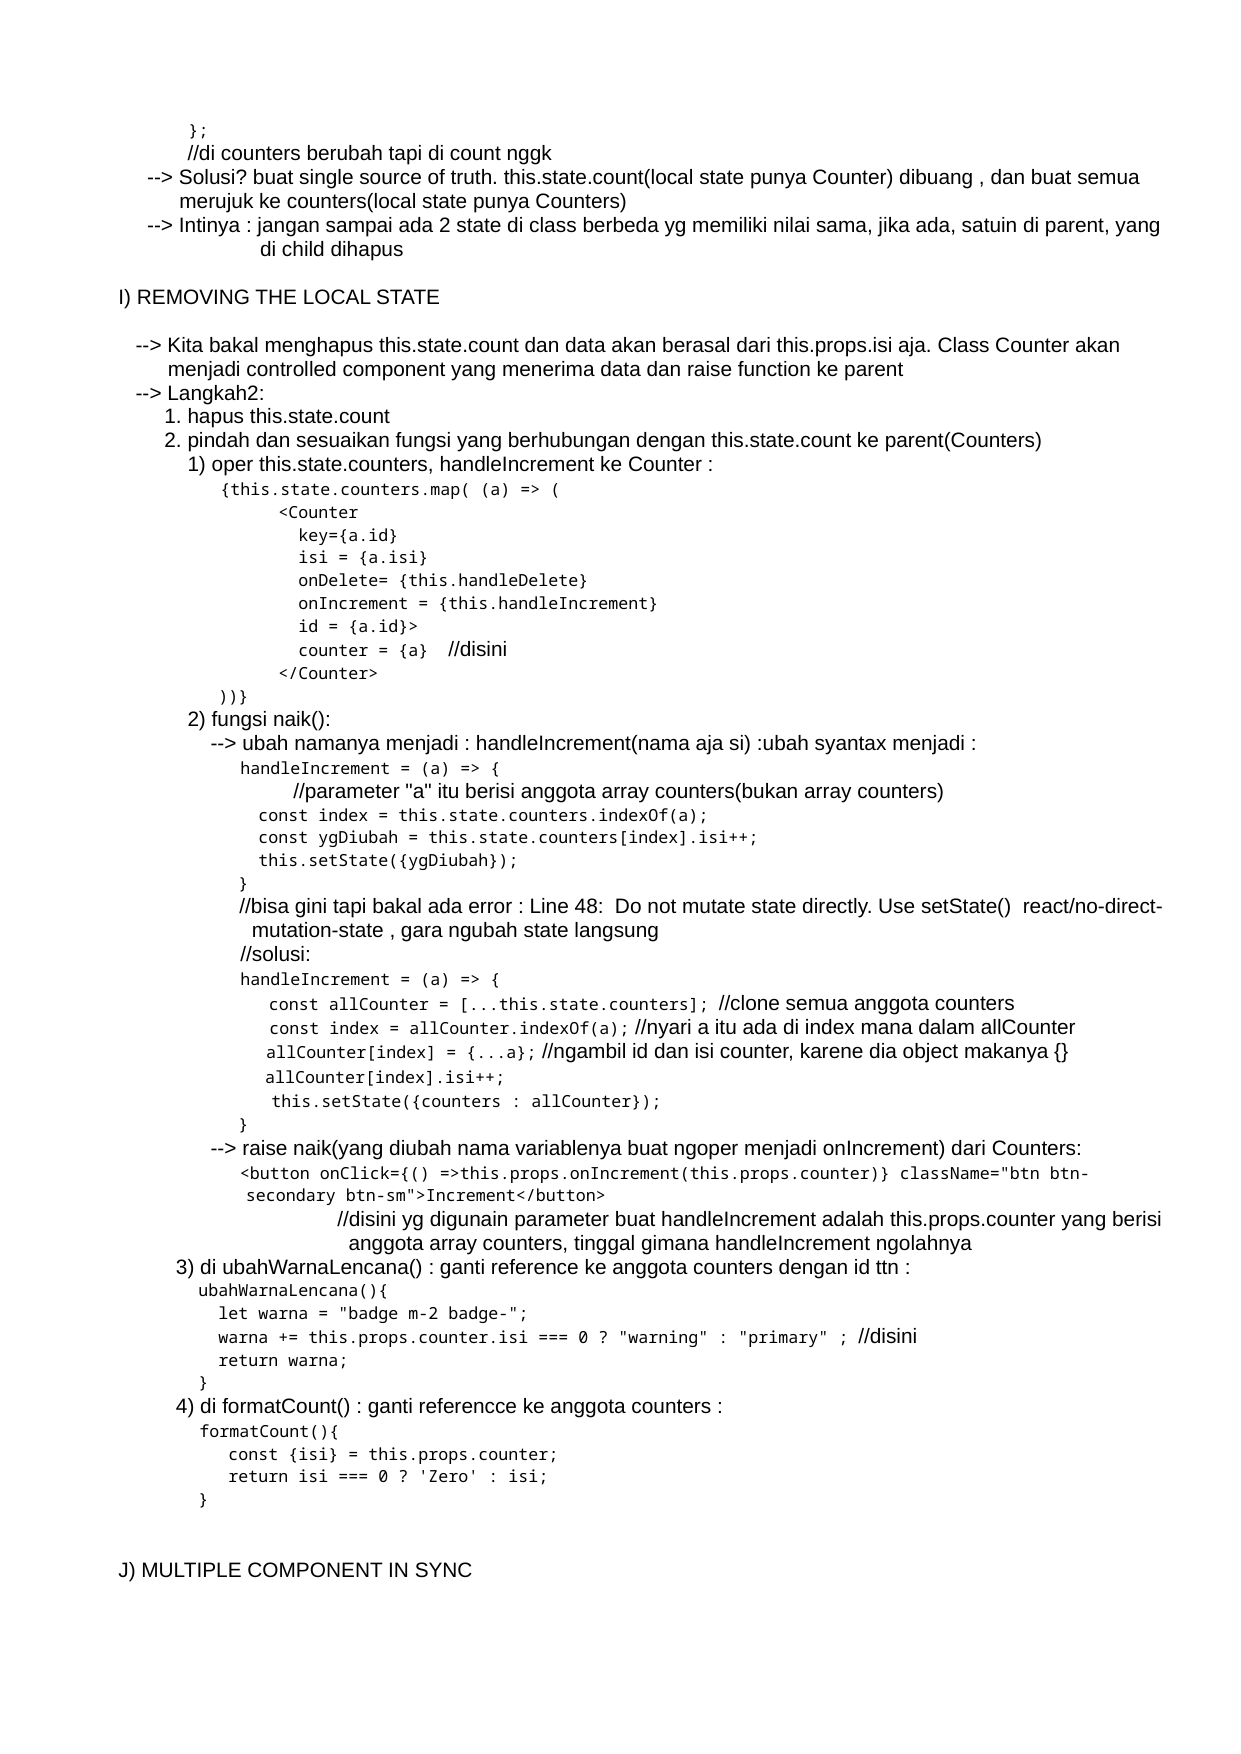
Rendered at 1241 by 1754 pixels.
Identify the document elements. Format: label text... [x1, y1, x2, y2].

text --> Solusi? buat single source of truth. this.state.count(local state punya Counter) dibuang , dan buat semua merujuk ke counters(local state punya Counters) [118, 165, 1168, 213]
text const {isi} = this.props.counter; [118, 1442, 1168, 1465]
text //disini yg digunain parameter buat handleIncrement adalah this.props.counter yang berisi anggota array counters, tinggal gimana handleIncrement ngolahnya [118, 1207, 1168, 1254]
text const allCounter = [...this.state.counters]; //clone semua anggota counters [118, 990, 1168, 1015]
text --> Intinya : jangan sampai ada 2 state di class berbeda yg memiliki nilai sama, jika ada, satuin di parent, yang di child dihapus [118, 213, 1168, 261]
text } [118, 1371, 1168, 1394]
text <Counter [118, 501, 1168, 523]
text J) MULTIPLE COMPONENT IN SYNC [118, 1558, 1168, 1582]
text warna += this.props.counter.isi === 0 ? "warning" : "primary" ; //disini [118, 1324, 1168, 1348]
text 3) di ubahWarnaLencana() : ganti reference ke anggota counters dengan id ttn : [118, 1254, 1168, 1278]
text <button onClick={() =>this.props.onIncrement(this.props.counter)} className="btn btn- secondary btn-sm">Increment</button> [118, 1159, 1168, 1207]
text this.setState({counters : allCounter}); [118, 1088, 1168, 1113]
text --> raise naik(yang diubah nama variablenya buat ngoper menjadi onIncrement) dari Counters: [118, 1136, 1168, 1159]
text 4) di formatCount() : ganti referencce ke anggota counters : [118, 1394, 1168, 1418]
text this.setState({ygDiubah}); [118, 849, 1168, 871]
text onIncrement = {this.handleIncrement} [118, 592, 1168, 614]
text const index = this.state.counters.indexOf(a); [118, 803, 1168, 826]
text isi = {a.isi} [118, 546, 1168, 569]
text formatCount(){ [118, 1418, 1168, 1442]
text //parameter "a" itu berisi anggota array counters(bukan array counters) [118, 779, 1168, 803]
text 2) fungsi naik(): [118, 707, 1168, 731]
text const ygDiubah = this.state.counters[index].isi++; [118, 826, 1168, 849]
text const index = allCounter.indexOf(a); //nyari a itu ada di index mana dalam allCounter [118, 1015, 1168, 1039]
text key={a.id} [118, 523, 1168, 546]
text } [118, 871, 1168, 894]
text } [118, 1488, 1168, 1510]
text let warna = "badge m-2 badge-"; [118, 1301, 1168, 1324]
text } [118, 1113, 1168, 1136]
text ubahWarnaLencana(){ [118, 1278, 1168, 1301]
text --> Kita bakal menghapus this.state.count dan data akan berasal dari this.props.isi aja. Class Counter akan menjadi controlled component yang menerima data dan raise function ke parent [118, 332, 1168, 380]
text id = {a.id}> [118, 614, 1168, 637]
text allCounter[index].isi++; [118, 1064, 1168, 1088]
text --> Langkah2: [118, 380, 1168, 404]
text 1) oper this.state.counters, handleIncrement ke Counter : [118, 452, 1168, 476]
text counter = {a} //disini [118, 637, 1168, 661]
text return warna; [118, 1348, 1168, 1371]
text //solusi: [118, 942, 1168, 966]
text ))} [118, 684, 1168, 707]
text onDelete= {this.handleDelete} [118, 569, 1168, 592]
text 2. pindah dan sesuaikan fungsi yang berhubungan dengan this.state.count ke parent(Counters) [118, 428, 1168, 452]
text //bisa gini tapi bakal ada error : Line 48: Do not mutate state directly. Use setState() react/no-direct- mutation-state , gara ngubah state langsung [118, 894, 1168, 942]
text handleIncrement = (a) => { [118, 966, 1168, 990]
text allCounter[index] = {...a}; //ngambil id dan isi counter, karene dia object makanya {} [118, 1039, 1168, 1064]
text }; [118, 118, 1168, 141]
text </Counter> [118, 661, 1168, 684]
text 1. hapus this.state.count [118, 404, 1168, 428]
text --> ubah namanya menjadi : handleIncrement(nama aja si) :ubah syantax menjadi : [118, 731, 1168, 755]
text {this.state.counters.map( (a) => ( [118, 476, 1168, 501]
text return isi === 0 ? 'Zero' : isi; [118, 1465, 1168, 1488]
text handleIncrement = (a) => { [118, 755, 1168, 779]
text //di counters berubah tapi di count nggk [118, 141, 1168, 165]
text I) REMOVING THE LOCAL STATE [118, 284, 1168, 308]
